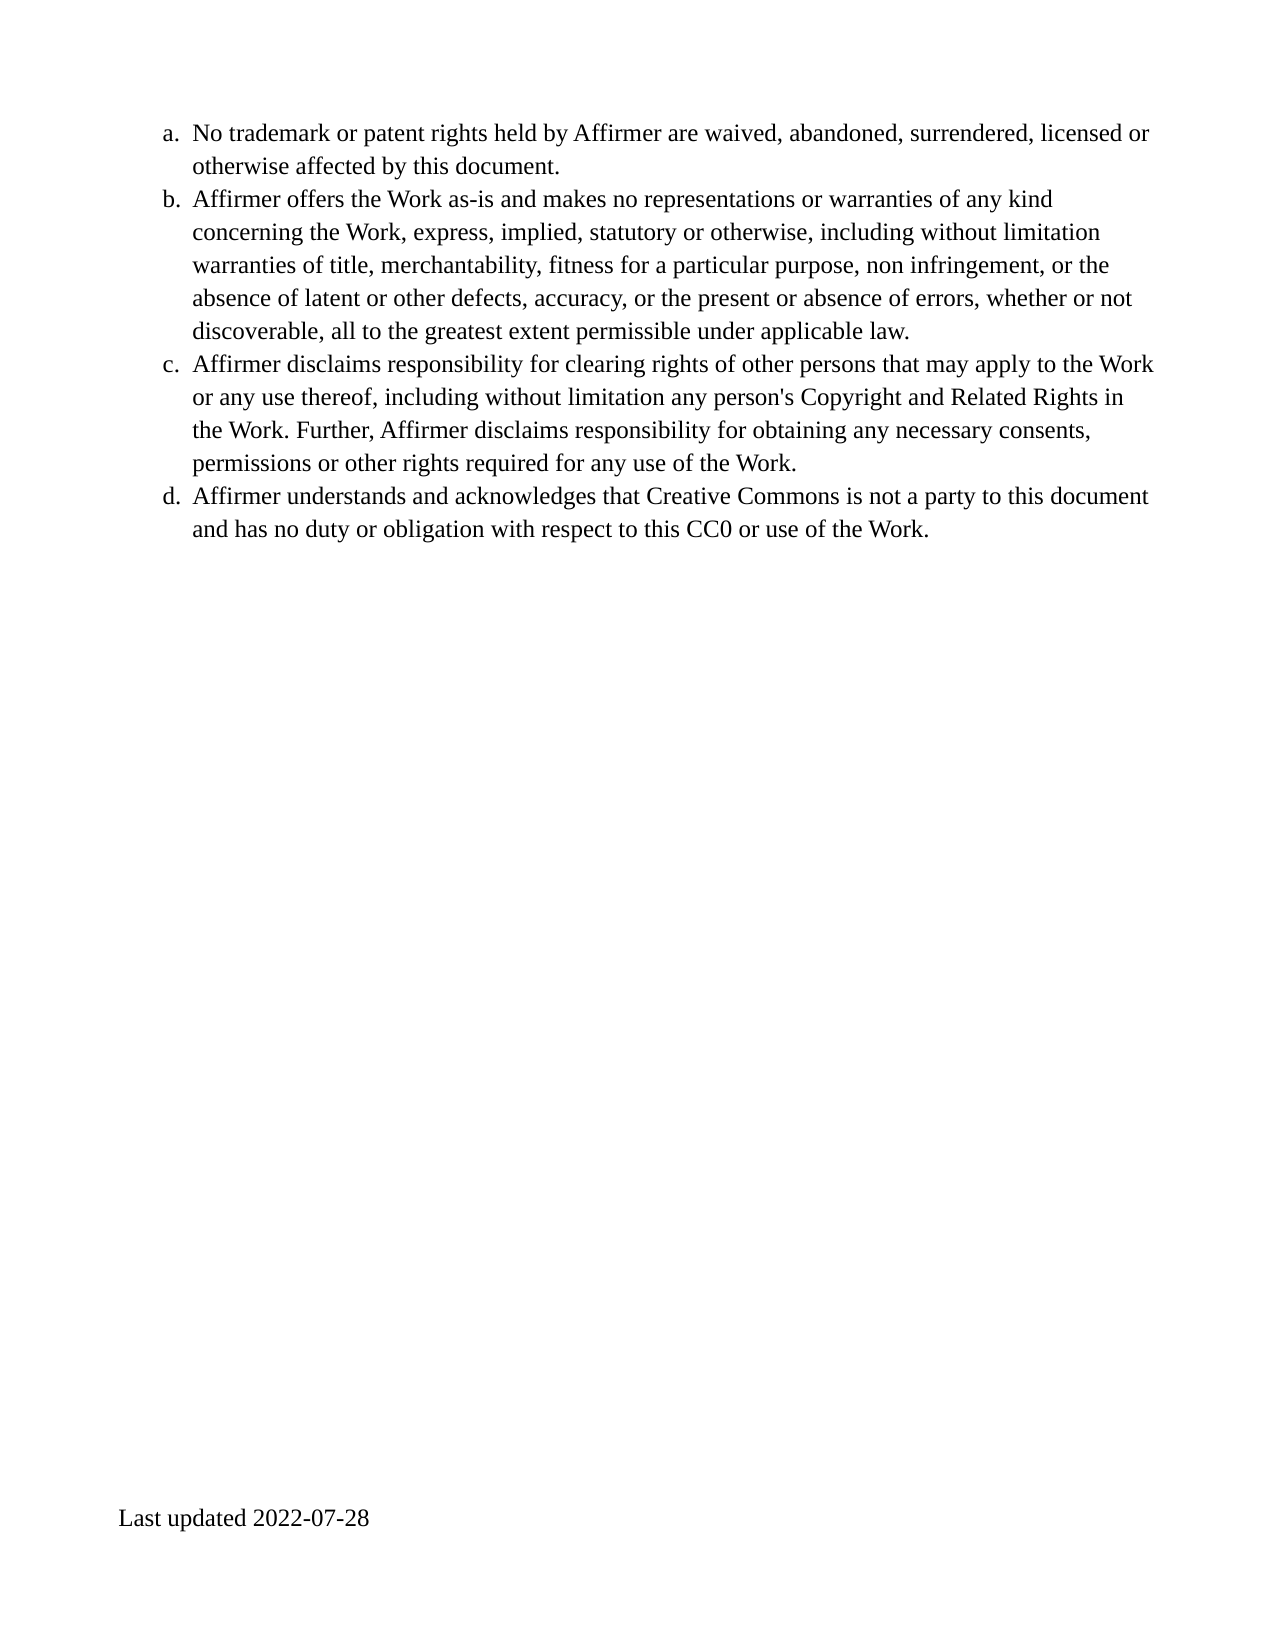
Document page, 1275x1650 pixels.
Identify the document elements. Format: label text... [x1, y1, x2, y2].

list Affirmer disclaims responsibility for clearing rights of other persons that may apply to the Work or any use thereof, including without limitation any person's Copyright and Related Rights in the Work. Further, Affirmer disclaims responsibility for obtaining any necessary consents, permissions or other rights required for any use of the Work. [162, 349, 1157, 477]
list Affirmer understands and acknowledges that Creative Commons is not a party to this document and has no duty or obligation with respect to this CC0 or use of the Work. [162, 481, 1157, 543]
list Affirmer offers the Work as-is and makes no representations or warranties of any kind concerning the Work, express, implied, statutory or otherwise, including without limitation warranties of title, merchantability, fitness for a particular purpose, non infringement, or the absence of latent or other defects, accuracy, or the present or absence of errors, whether or not discoverable, all to the greatest extent permissible under applicable law. [162, 184, 1157, 345]
list No trademark or patent rights held by Affirmer are waived, abandoned, surrendered, licensed or otherwise affected by this document. [162, 118, 1157, 180]
